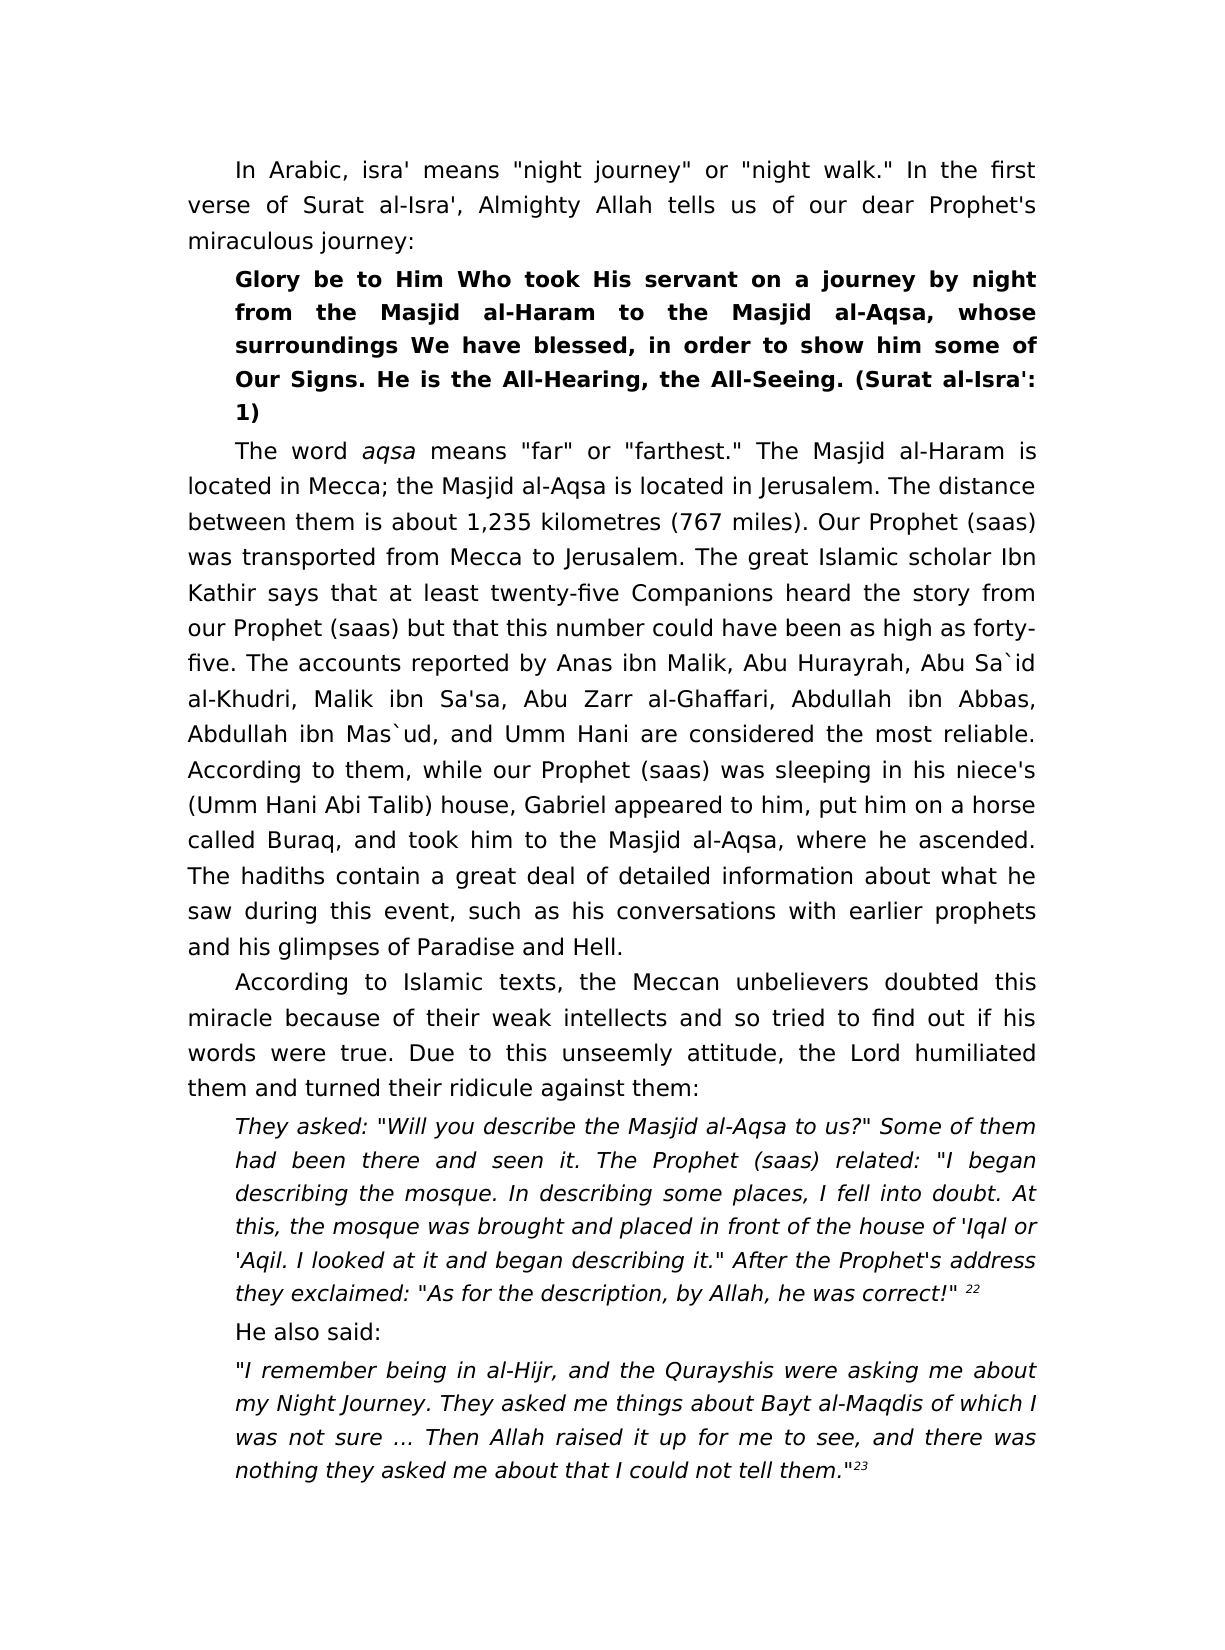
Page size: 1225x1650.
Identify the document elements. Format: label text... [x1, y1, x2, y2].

text According to Islamic texts, the Meccan unbelievers doubted this miracle because of their weak intellects and so tried to find out if his words were true. Due to this unseemly attitude, the Lord humiliated them and turned their ridicule against them: [187, 962, 1037, 1104]
text He also said: [187, 1312, 1037, 1347]
text Glory be to Him Who took His servant on a journey by night from the Masjid al-Haram to the Masjid al-Aqsa, whose surroundings We have blessed, in order to show him some of Our Signs. He is the All-Hearing, the All-Seeing. (Surat al-Isra': 1) [235, 260, 1037, 427]
text They asked: "Will you describe the Masjid al-Aqsa to us?" Some of them had been there and seen it. The Prophet (saas) related: "I began describing the mosque. In describing some places, I fell into doubt. At this, the mosque was brought and placed in front of the house of 'Iqal or 'Aqil. I looked at it and began describing it." After the Prophet's address they exclaimed: "As for the description, by Allah, he was correct!" 22 [235, 1108, 1037, 1308]
text "I remember being in al-Hijr, and the Qurayshis were asking me about my Night Journey. They asked me things about Bayt al-Maqdis of which I was not sure ... Then Allah raised it up for me to see, and there was nothing they asked me about that I could not tell them."23 [235, 1352, 1037, 1485]
text The word aqsa means "far" or "farthest." The Masjid al-Haram is located in Mecca; the Masjid al-Aqsa is located in Jerusalem. The distance between them is about 1,235 kilometres (767 miles). Our Prophet (saas) was transported from Mecca to Jerusalem. The great Islamic scholar Ibn Kathir says that at least twenty-five Companions heard the story from our Prophet (saas) but that this number could have been as high as forty-five. The accounts reported by Anas ibn Malik, Abu Hurayrah, Abu Sa`id al-Khudri, Malik ibn Sa'sa, Abu Zarr al-Ghaffari, Abdullah ibn Abbas, Abdullah ibn Mas`ud, and Umm Hani are considered the most reliable. According to them, while our Prophet (saas) was sleeping in his niece's (Umm Hani Abi Talib) house, Gabriel appeared to him, put him on a horse called Buraq, and took him to the Masjid al-Aqsa, where he ascended. The hadiths contain a great deal of detailed information about what he saw during this event, such as his conversations with earlier prophets and his glimpses of Paradise and Hell. [187, 431, 1037, 962]
text In Arabic, isra' means "night journey" or "night walk." In the first verse of Surat al-Isra', Almighty Allah tells us of our dear Prophet's miraculous journey: [187, 150, 1037, 256]
